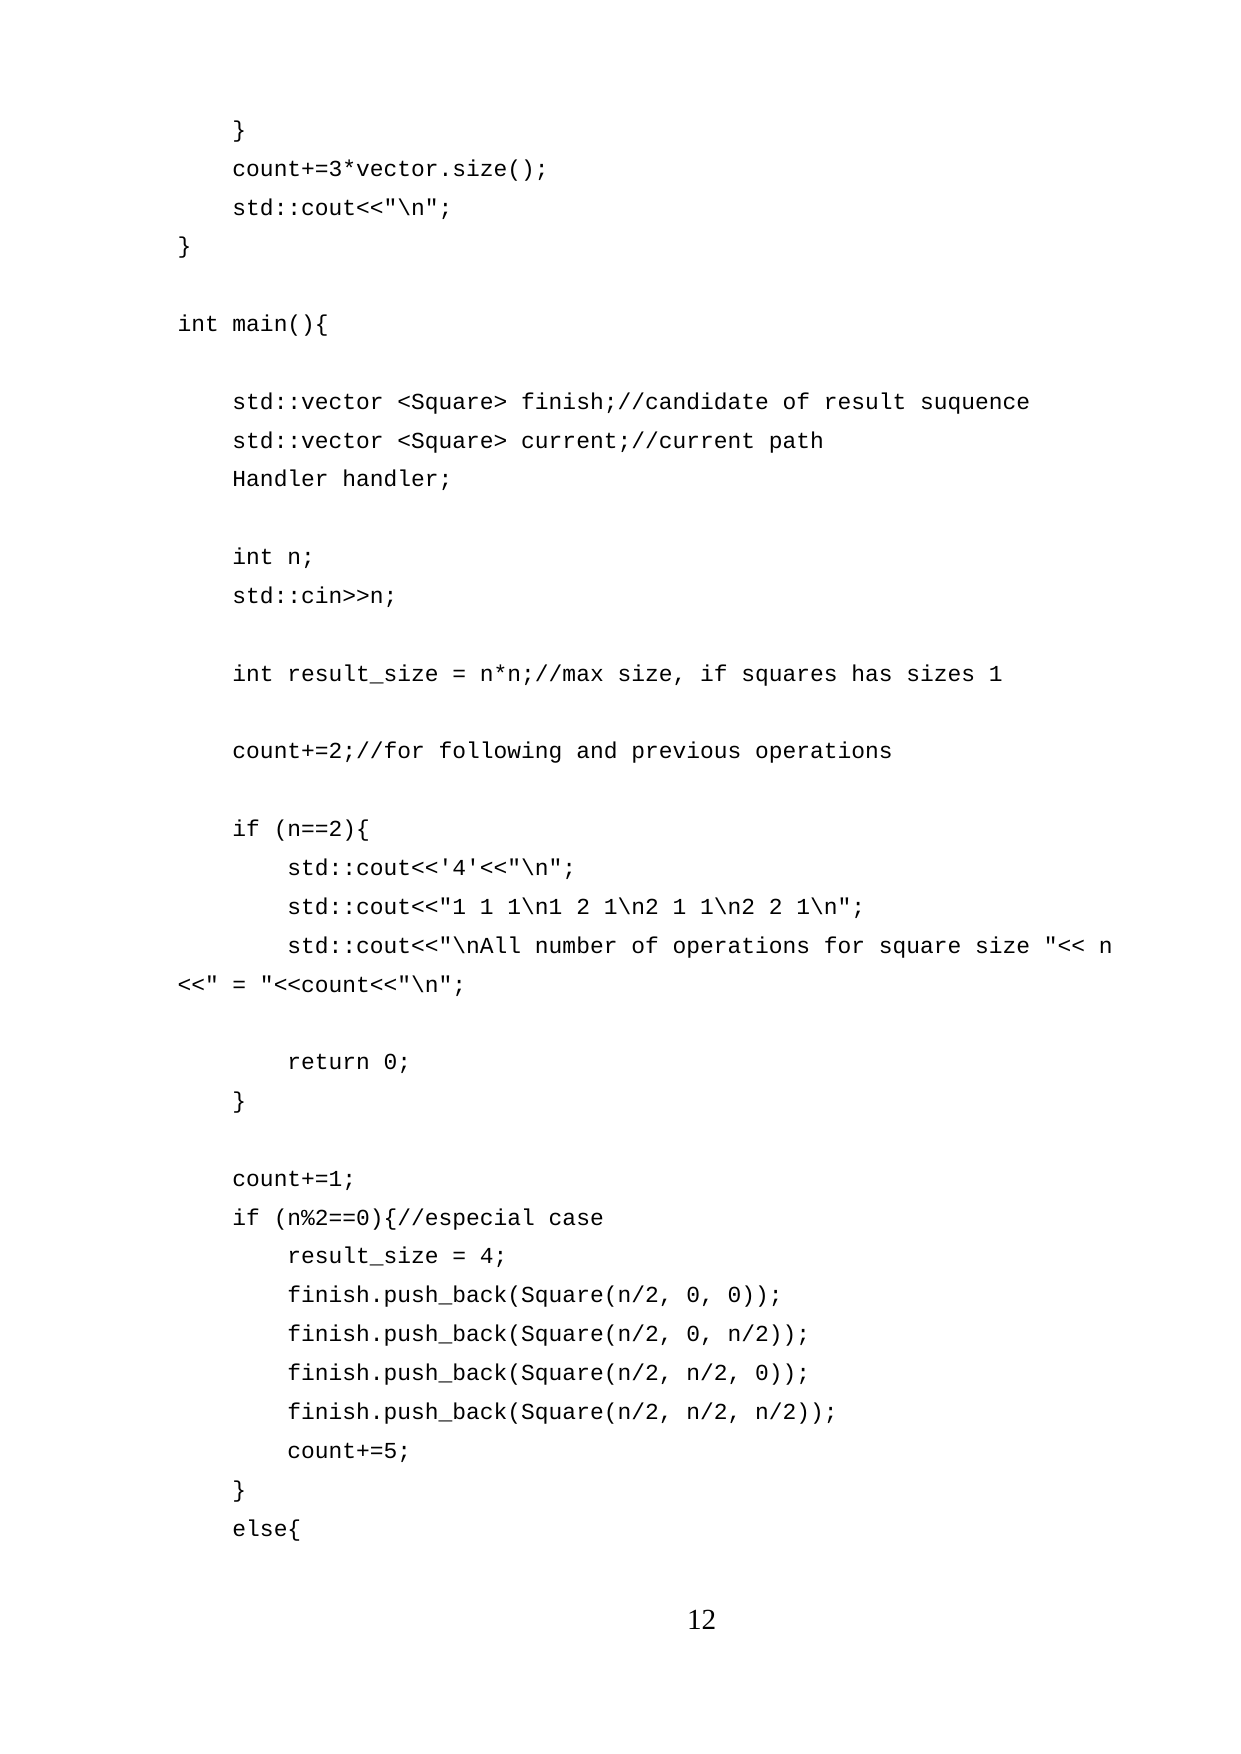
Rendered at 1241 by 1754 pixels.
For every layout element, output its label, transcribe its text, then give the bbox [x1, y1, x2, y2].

text std::vector <Square> current;//current path [177, 429, 1152, 455]
text count+=1; [177, 1167, 1152, 1193]
text finish.push_back(Square(n/2, 0, 0)); [177, 1284, 1152, 1310]
text std::cout<<"\n"; [177, 196, 1152, 222]
text } [177, 1089, 1152, 1115]
text } [177, 1478, 1152, 1504]
text int main(){ [177, 312, 1152, 338]
text else{ [177, 1517, 1152, 1543]
text result_size = 4; [177, 1245, 1152, 1271]
text count+=2;//for following and previous operations [177, 740, 1152, 766]
text int result_size = n*n;//max size, if squares has sizes 1 [177, 662, 1152, 688]
text } [177, 118, 1152, 144]
text std::cout<<"\nAll number of operations for square size "<< n <<" = "<<count<<"\n"; [177, 934, 1152, 999]
text return 0; [177, 1051, 1152, 1077]
text Handler handler; [177, 468, 1152, 494]
text finish.push_back(Square(n/2, n/2, n/2)); [177, 1400, 1152, 1426]
text finish.push_back(Square(n/2, 0, n/2)); [177, 1323, 1152, 1348]
text if (n%2==0){//especial case [177, 1206, 1152, 1232]
text } [177, 235, 1152, 261]
text std::cin>>n; [177, 584, 1152, 610]
text std::cout<<"1 1 1\n1 2 1\n2 1 1\n2 2 1\n"; [177, 895, 1152, 921]
text count+=3*vector.size(); [177, 157, 1152, 183]
text if (n==2){ [177, 817, 1152, 843]
text int n; [177, 546, 1152, 571]
text std::cout<<'4'<<"\n"; [177, 856, 1152, 882]
text count+=5; [177, 1439, 1152, 1465]
text std::vector <Square> finish;//candidate of result suquence [177, 390, 1152, 416]
text finish.push_back(Square(n/2, n/2, 0)); [177, 1361, 1152, 1387]
